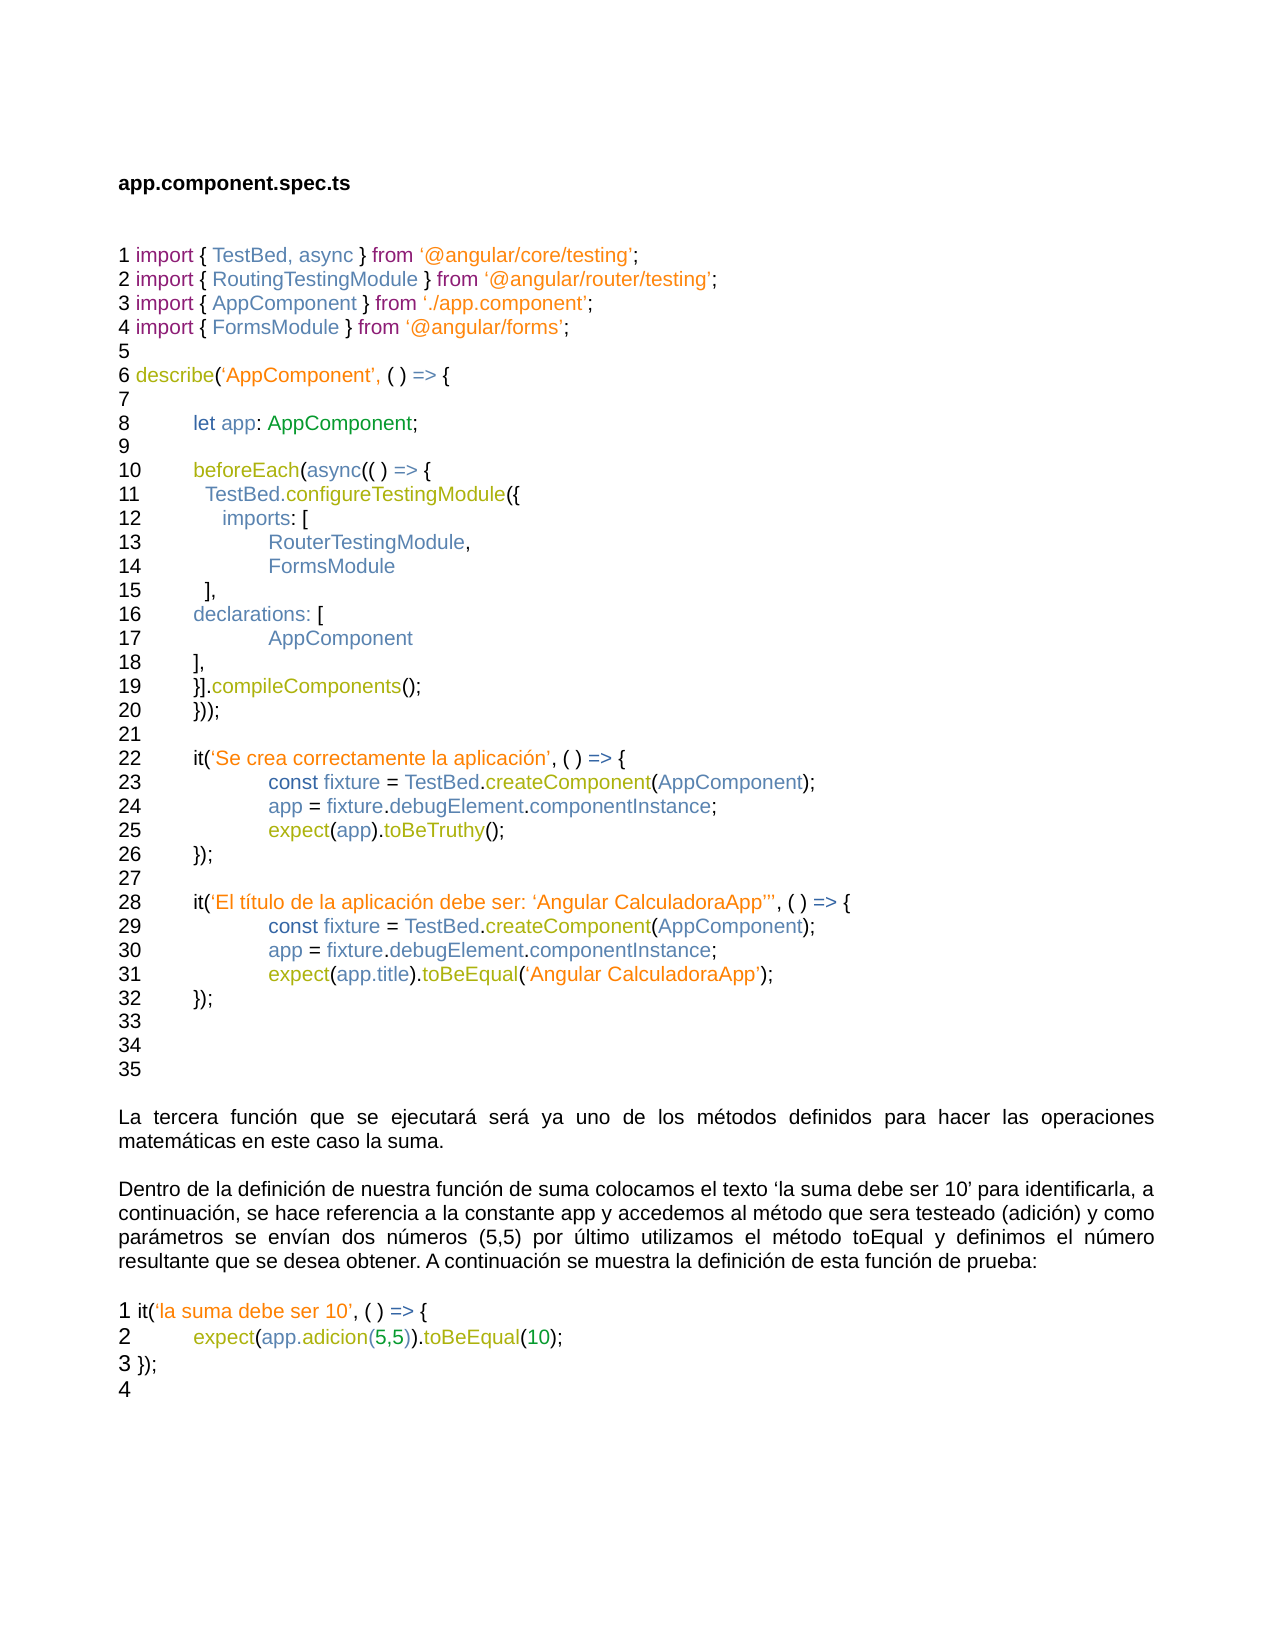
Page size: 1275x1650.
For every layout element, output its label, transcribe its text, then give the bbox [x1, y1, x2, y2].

text 28 it(‘El título de la aplicación debe ser: ‘Angular CalculadoraApp’’’, ( ) => { [118, 889, 1157, 913]
text 3 import { AppComponent } from ‘./app.component’; [118, 291, 1157, 314]
text 20 })); [118, 698, 1157, 722]
text 7 [118, 386, 1157, 410]
text 11 TestBed.configureTestingModule({ [118, 482, 1157, 506]
text 4 [118, 1376, 1157, 1402]
text 8 let app: AppComponent; [118, 410, 1157, 434]
text 2 expect(app.adicion(5,5)).toBeEqual(10); [118, 1323, 1157, 1349]
text La tercera función que se ejecutará será ya uno de los métodos definidos para hacer las operaciones matemáticas en este caso la suma. [118, 1105, 1157, 1153]
text 2 import { RoutingTestingModule } from ‘@angular/router/testing’; [118, 267, 1157, 291]
text 22 it(‘Se crea correctamente la aplicación’, ( ) => { [118, 746, 1157, 770]
text 5 [118, 338, 1157, 362]
text 27 [118, 866, 1157, 889]
text 17 AppComponent [118, 626, 1157, 650]
text 16 declarations: [ [118, 602, 1157, 626]
text 32 }); [118, 985, 1157, 1009]
text 1 it(‘la suma debe ser 10’, ( ) => { [118, 1297, 1157, 1323]
text 29 const fixture = TestBed.createComponent(AppComponent); [118, 913, 1157, 937]
text 23 const fixture = TestBed.createComponent(AppComponent); [118, 770, 1157, 794]
text 34 [118, 1033, 1157, 1057]
text 14 FormsModule [118, 554, 1157, 578]
text 3 }); [118, 1349, 1157, 1376]
text 24 app = fixture.debugElement.componentInstance; [118, 794, 1157, 818]
text 4 import { FormsModule } from ‘@angular/forms’; [118, 314, 1157, 338]
text 21 [118, 722, 1157, 746]
text 35 [118, 1057, 1157, 1081]
text 18 ], [118, 650, 1157, 674]
text 1 import { TestBed, async } from ‘@angular/core/testing’; [118, 243, 1157, 267]
text 25 expect(app).toBeTruthy(); [118, 818, 1157, 842]
text 9 [118, 434, 1157, 458]
text 19 }].compileComponents(); [118, 674, 1157, 698]
text 33 [118, 1009, 1157, 1033]
text app.component.spec.ts [118, 171, 1157, 195]
text 6 describe(‘AppComponent’, ( ) => { [118, 362, 1157, 386]
text 30 app = fixture.debugElement.componentInstance; [118, 937, 1157, 961]
text 15 ], [118, 578, 1157, 602]
text 31 expect(app.title).toBeEqual(‘Angular CalculadoraApp’); [118, 961, 1157, 985]
text 26 }); [118, 842, 1157, 866]
text 13 RouterTestingModule, [118, 530, 1157, 554]
text Dentro de la definición de nuestra función de suma colocamos el texto ‘la suma debe ser 10’ para identificarla, a continuación, se hace referencia a la constante app y accedemos al método que sera testeado (adición) y como parámetros se envían dos números (5,5) por último utilizamos el método toEqual y definimos el número resultante que se desea obtener. A continuación se muestra la definición de esta función de prueba: [118, 1177, 1157, 1273]
text 10 beforeEach(async(( ) => { [118, 458, 1157, 482]
text 12 imports: [ [118, 506, 1157, 530]
